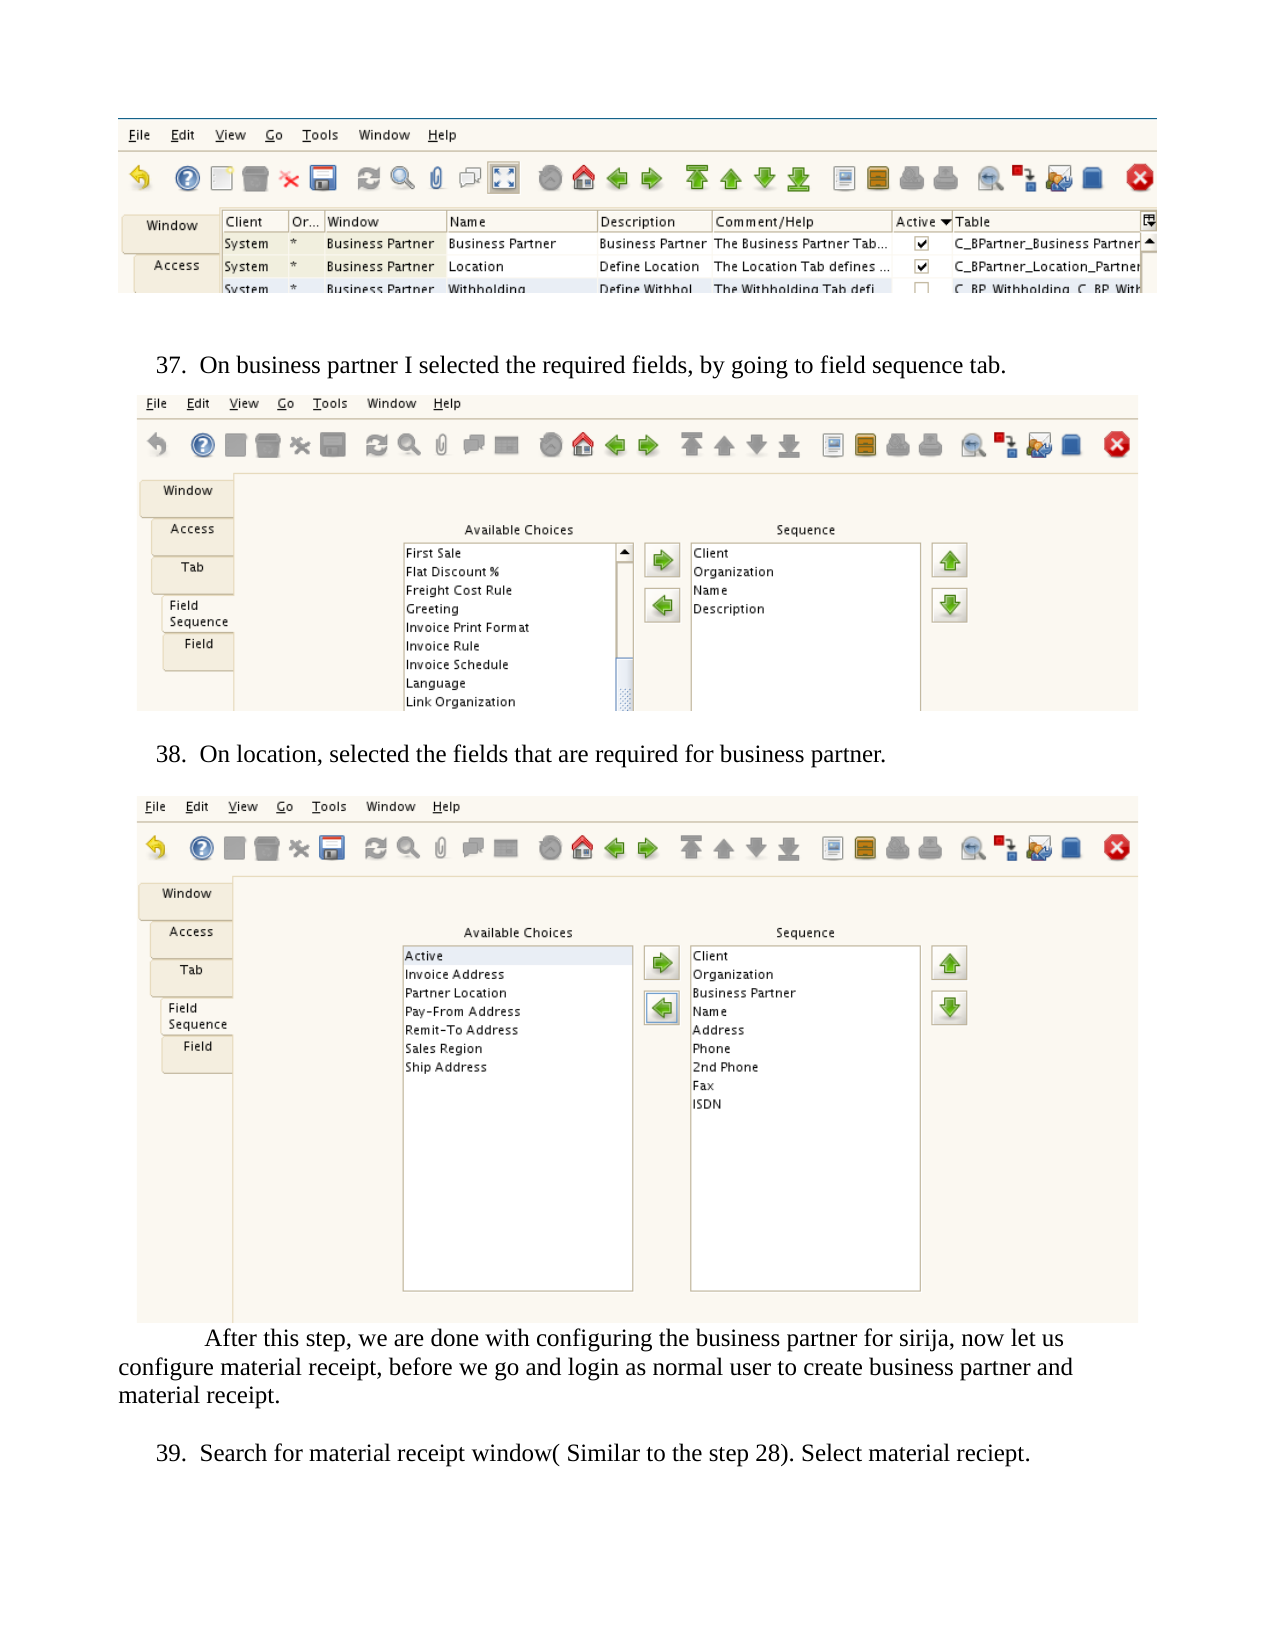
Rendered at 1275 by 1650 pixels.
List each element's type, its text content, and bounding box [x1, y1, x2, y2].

text After this step, we are done with configuring the business partner for sirija, now let us configure material receipt, before we go and login as normal user to create business partner and material receipt. [118, 1323, 1157, 1409]
picture [136, 395, 1139, 711]
list Search for material receipt window( Similar to the step 28). Select material reciept. [156, 1438, 1157, 1467]
list On business partner I selected the required fields, by going to field sequence tab. [156, 351, 1157, 379]
list On location, selected the fields that are required for business partner. [156, 739, 1157, 768]
picture [118, 118, 1157, 293]
picture [136, 796, 1139, 1323]
